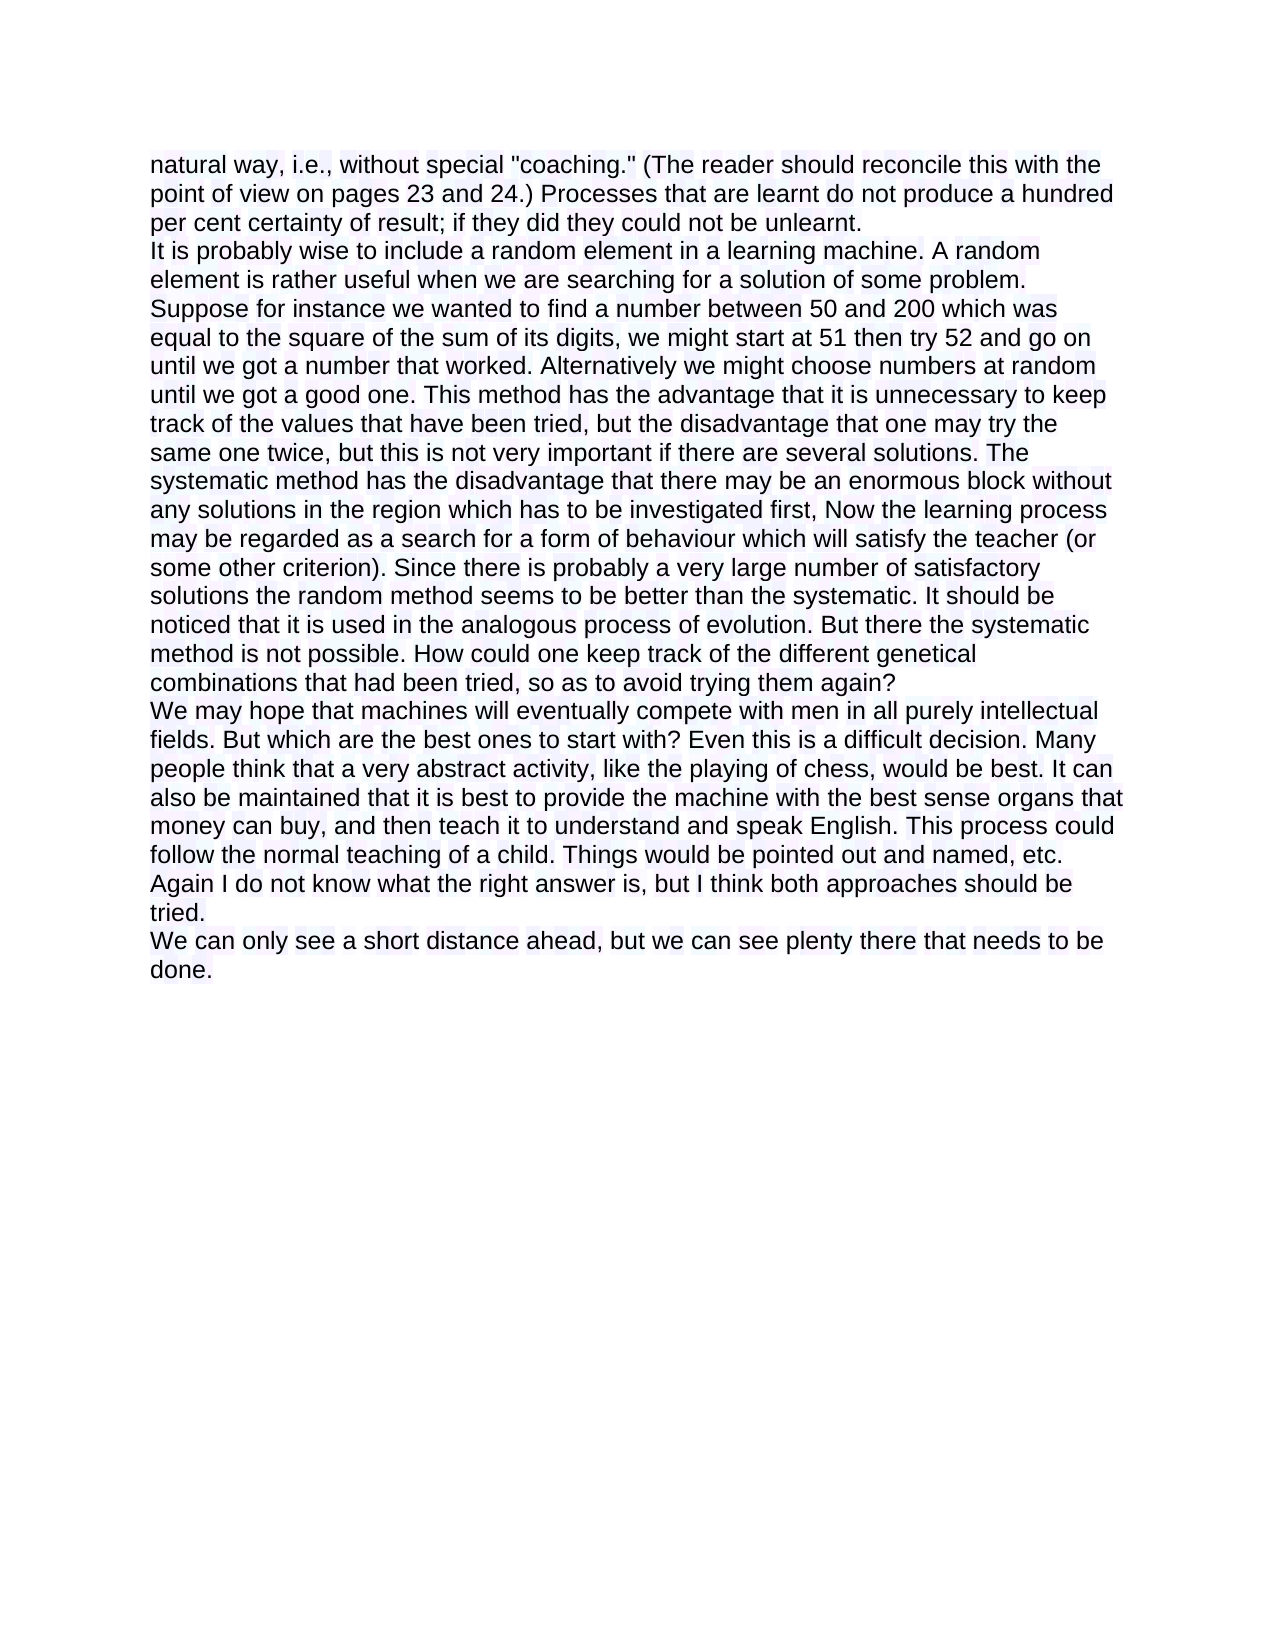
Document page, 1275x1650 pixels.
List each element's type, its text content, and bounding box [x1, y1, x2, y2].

text We may hope that machines will eventually compete with men in all purely intellectual fields. But which are the best ones to start with? Even this is a difficult decision. Many people think that a very abstract activity, like the playing of chess, would be best. It can also be maintained that it is best to provide the machine with the best sense organs that money can buy, and then teach it to understand and speak English. This process could follow the normal teaching of a child. Things would be pointed out and named, etc. Again I do not know what the right answer is, but I think both approaches should be tried. [150, 696, 1125, 926]
text natural way, i.e., without special "coaching." (The reader should reconcile this with the point of view on pages 23 and 24.) Processes that are learnt do not produce a hundred per cent certainty of result; if they did they could not be unlearnt. [150, 150, 1125, 236]
text We can only see a short distance ahead, but we can see plenty there that needs to be done. [213, 926, 1125, 984]
text It is probably wise to include a random element in a learning machine. A random element is rather useful when we are searching for a solution of some problem. Suppose for instance we wanted to find a number between 50 and 200 which was equal to the square of the sum of its digits, we might start at 51 then try 52 and go on until we got a number that worked. Alternatively we might choose numbers at random until we got a good one. This method has the advantage that it is unnecessary to keep track of the values that have been tried, but the disadvantage that one may try the same one twice, but this is not very important if there are several solutions. The systematic method has the disadvantage that there may be an enormous block without any solutions in the region which has to be investigated first, Now the learning process may be regarded as a search for a form of behaviour which will satisfy the teacher (or some other criterion). Since there is probably a very large number of satisfactory solutions the random method seems to be better than the systematic. It should be noticed that it is used in the analogous process of evolution. But there the systematic method is not possible. How could one keep track of the different genetical combinations that had been tried, so as to avoid trying them again? [150, 236, 1125, 696]
